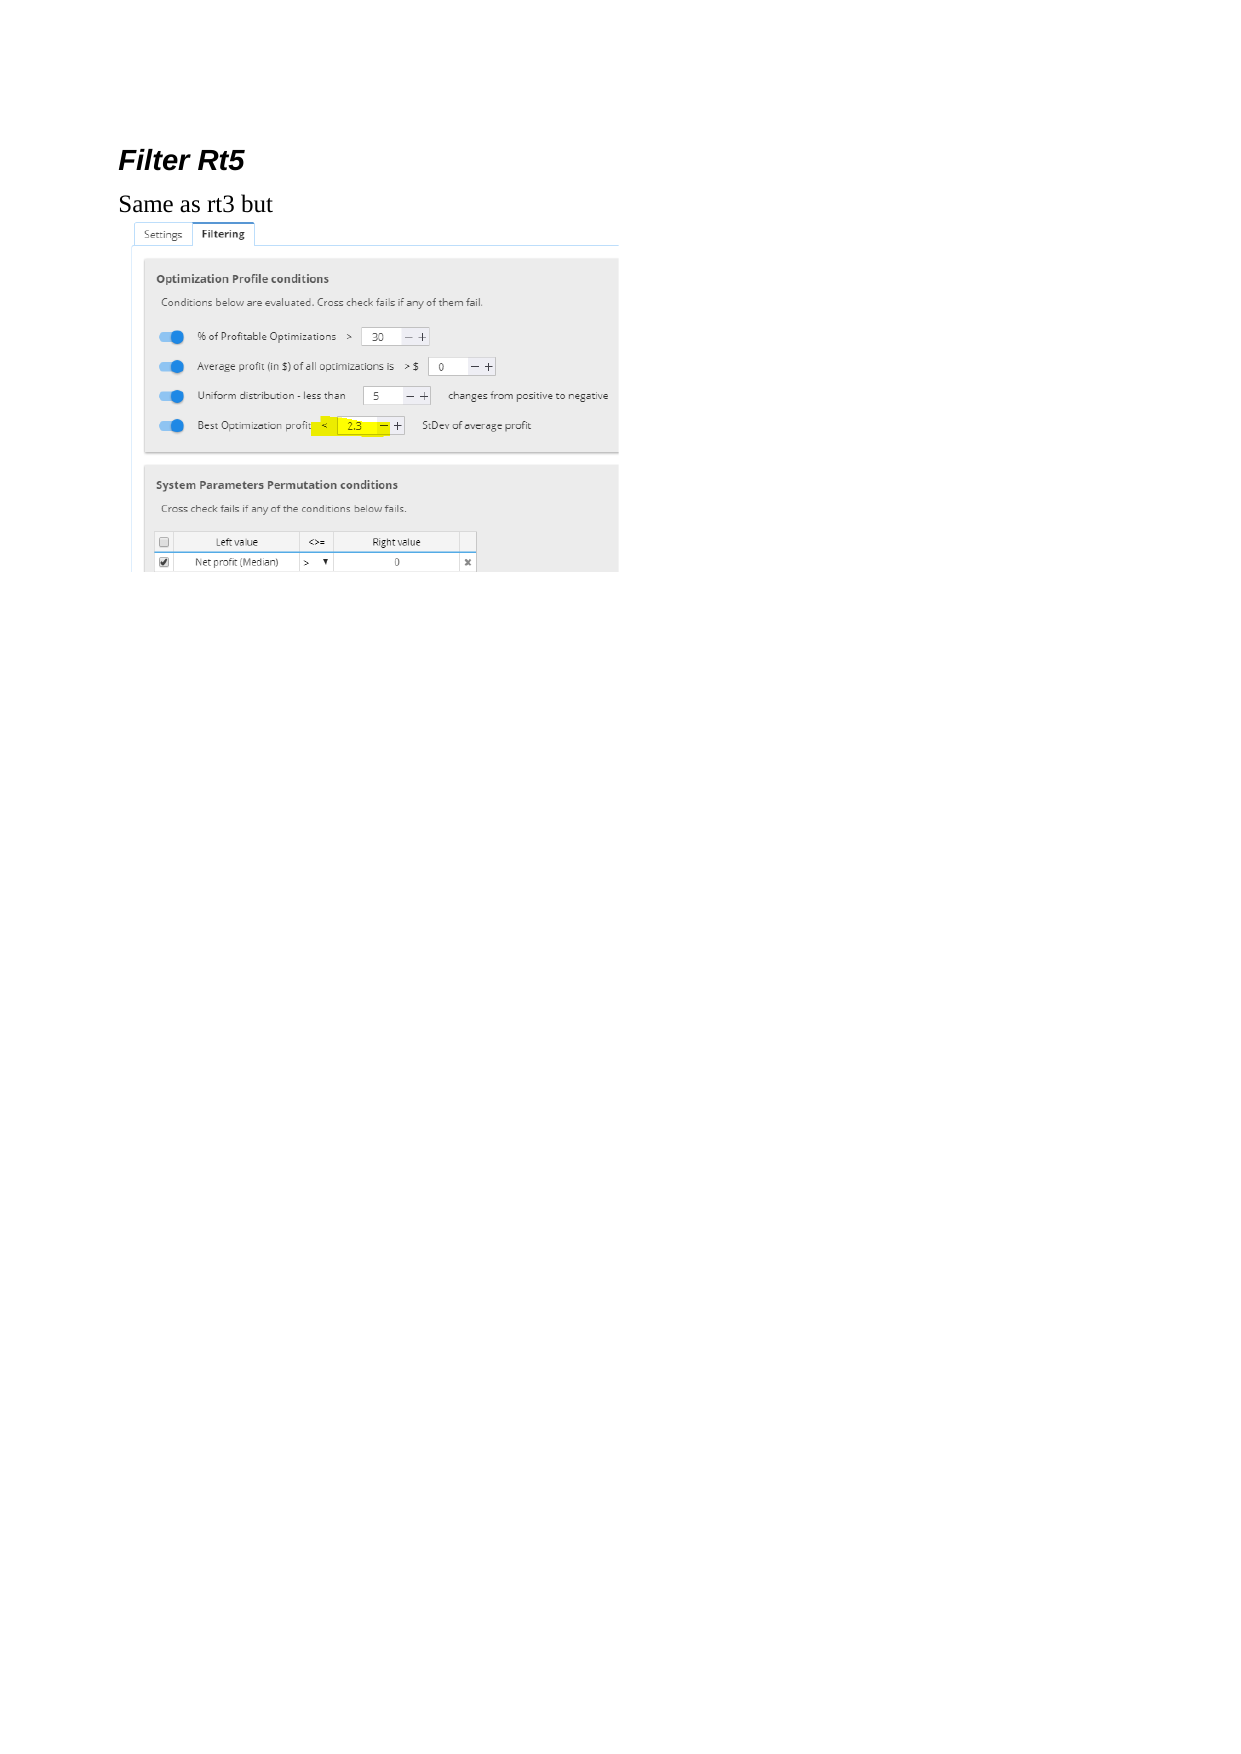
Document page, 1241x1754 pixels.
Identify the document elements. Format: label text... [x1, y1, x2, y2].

text Same as rt3 but [118, 189, 1122, 218]
subtitle Filter Rt5 [118, 143, 1122, 177]
picture [126, 217, 619, 572]
